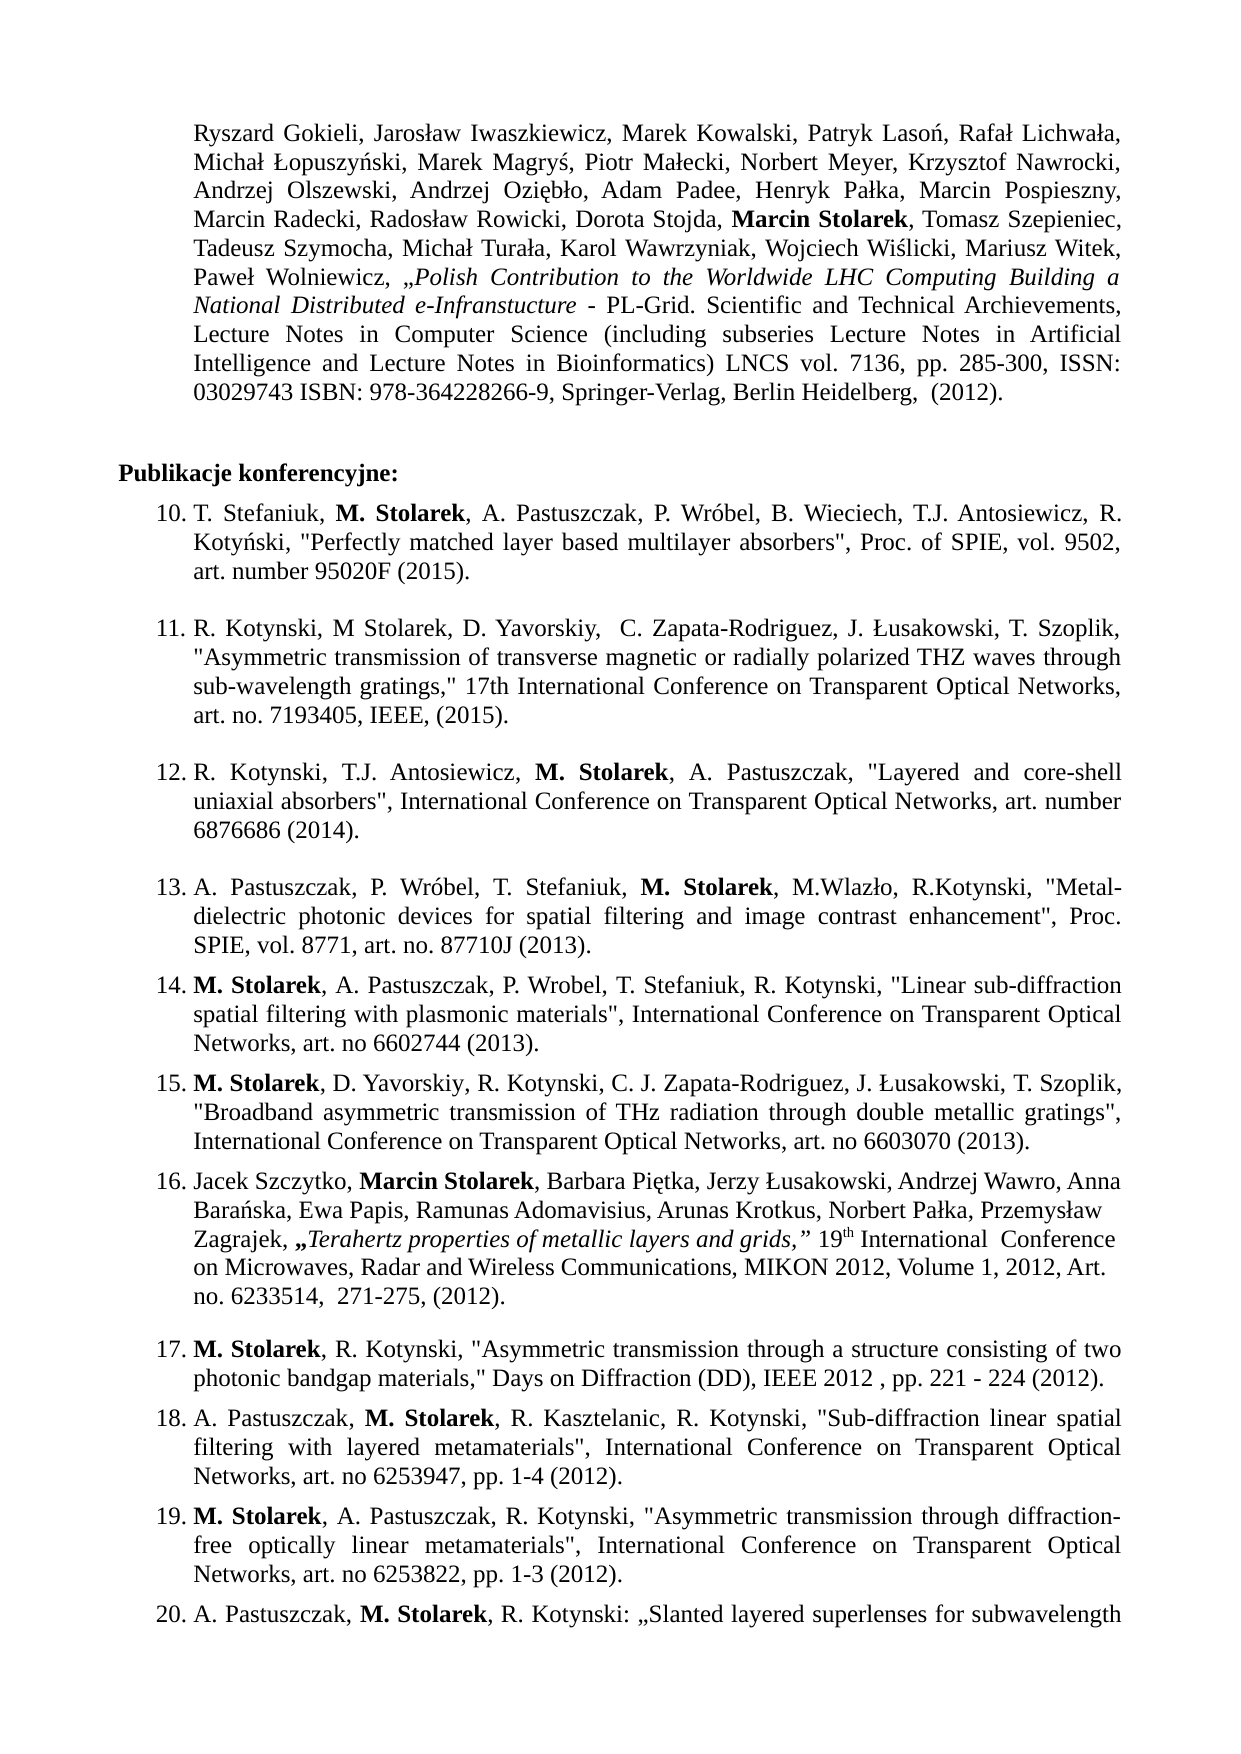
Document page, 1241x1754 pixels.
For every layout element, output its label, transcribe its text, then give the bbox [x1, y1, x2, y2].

list Ryszard Gokieli, Jarosław Iwaszkiewicz, Marek Kowalski, Patryk Lasoń, Rafał Lichwała, Michał Łopuszyński, Marek Magryś, Piotr Małecki, Norbert Meyer, Krzysztof Nawrocki, Andrzej Olszewski, Andrzej Oziębło, Adam Padee, Henryk Pałka, Marcin Pospieszny, Marcin Radecki, Radosław Rowicki, Dorota Stojda, Marcin Stolarek, Tomasz Szepieniec, Tadeusz Szymocha, Michał Turała, Karol Wawrzyniak, Wojciech Wiślicki, Mariusz Witek, Paweł Wolniewicz, „Polish Contribution to the Worldwide LHC Computing Building a National Distributed e-Infranstucture - PL-Grid. Scientific and Technical Archievements, Lecture Notes in Computer Science (including subseries Lecture Notes in Artificial Intelligence and Lecture Notes in Bioinformatics) LNCS vol. 7136, pp. 285-300, ISSN: 03029743 ISBN: 978-364228266-9, Springer-Verlag, Berlin Heidelberg, (2012). [156, 118, 1122, 406]
list M. Stolarek, D. Yavorskiy, R. Kotynski, C. J. Zapata-Rodriguez, J. Łusakowski, T. Szoplik, "Broadband asymmetric transmission of THz radiation through double metallic gratings", International Conference on Transparent Optical Networks, art. no 6603070 (2013). [156, 1068, 1122, 1154]
list A. Pastuszczak, P. Wróbel, T. Stefaniuk, M. Stolarek, M.Wlazło, R.Kotynski, "Metal-dielectric photonic devices for spatial filtering and image contrast enhancement", Proc. SPIE, vol. 8771, art. no. 87710J (2013). [156, 872, 1122, 958]
list M. Stolarek, A. Pastuszczak, R. Kotynski, "Asymmetric transmission through diffraction-free optically linear metamaterials", International Conference on Transparent Optical Networks, art. no 6253822, pp. 1-3 (2012). [156, 1501, 1122, 1588]
list M. Stolarek, R. Kotynski, "Asymmetric transmission through a structure consisting of two photonic bandgap materials," Days on Diffraction (DD), IEEE 2012 , pp. 221 - 224 (2012). [156, 1334, 1122, 1392]
text Publikacje konferencyjne: [118, 458, 1122, 487]
list R. Kotynski, T.J. Antosiewicz, M. Stolarek, A. Pastuszczak, "Layered and core-shell uniaxial absorbers", International Conference on Transparent Optical Networks, art. number 6876686 (2014). [156, 757, 1122, 843]
list A. Pastuszczak, M. Stolarek, R. Kotynski: „Slanted layered superlenses for subwavelength [156, 1599, 1122, 1628]
list R. Kotynski, M Stolarek, D. Yavorskiy, C. Zapata-Rodriguez, J. Łusakowski, T. Szoplik, "Asymmetric transmission of transverse magnetic or radially polarized THZ waves through sub-wavelength gratings," 17th International Conference on Transparent Optical Networks, art. no. 7193405, IEEE, (2015). [156, 613, 1122, 728]
list Jacek Szczytko, Marcin Stolarek, Barbara Piętka, Jerzy Łusakowski, Andrzej Wawro, Anna Barańska, Ewa Papis, Ramunas Adomavisius, Arunas Krotkus, Norbert Pałka, Przemysław Zagrajek, „Terahertz properties of metallic layers and grids,” 19th International Conference on Microwaves, Radar and Wireless Communications, MIKON 2012, Volume 1, 2012, Art. no. 6233514, 271-275, (2012). [156, 1166, 1122, 1310]
list M. Stolarek, A. Pastuszczak, P. Wrobel, T. Stefaniuk, R. Kotynski, "Linear sub-diffraction spatial filtering with plasmonic materials", International Conference on Transparent Optical Networks, art. no 6602744 (2013). [156, 970, 1122, 1056]
list A. Pastuszczak, M. Stolarek, R. Kasztelanic, R. Kotynski, "Sub-diffraction linear spatial filtering with layered metamaterials", International Conference on Transparent Optical Networks, art. no 6253947, pp. 1-4 (2012). [156, 1403, 1122, 1489]
list T. Stefaniuk, M. Stolarek, A. Pastuszczak, P. Wróbel, B. Wieciech, T.J. Antosiewicz, R. Kotyński, "Perfectly matched layer based multilayer absorbers", Proc. of SPIE, vol. 9502, art. number 95020F (2015). [156, 498, 1122, 585]
